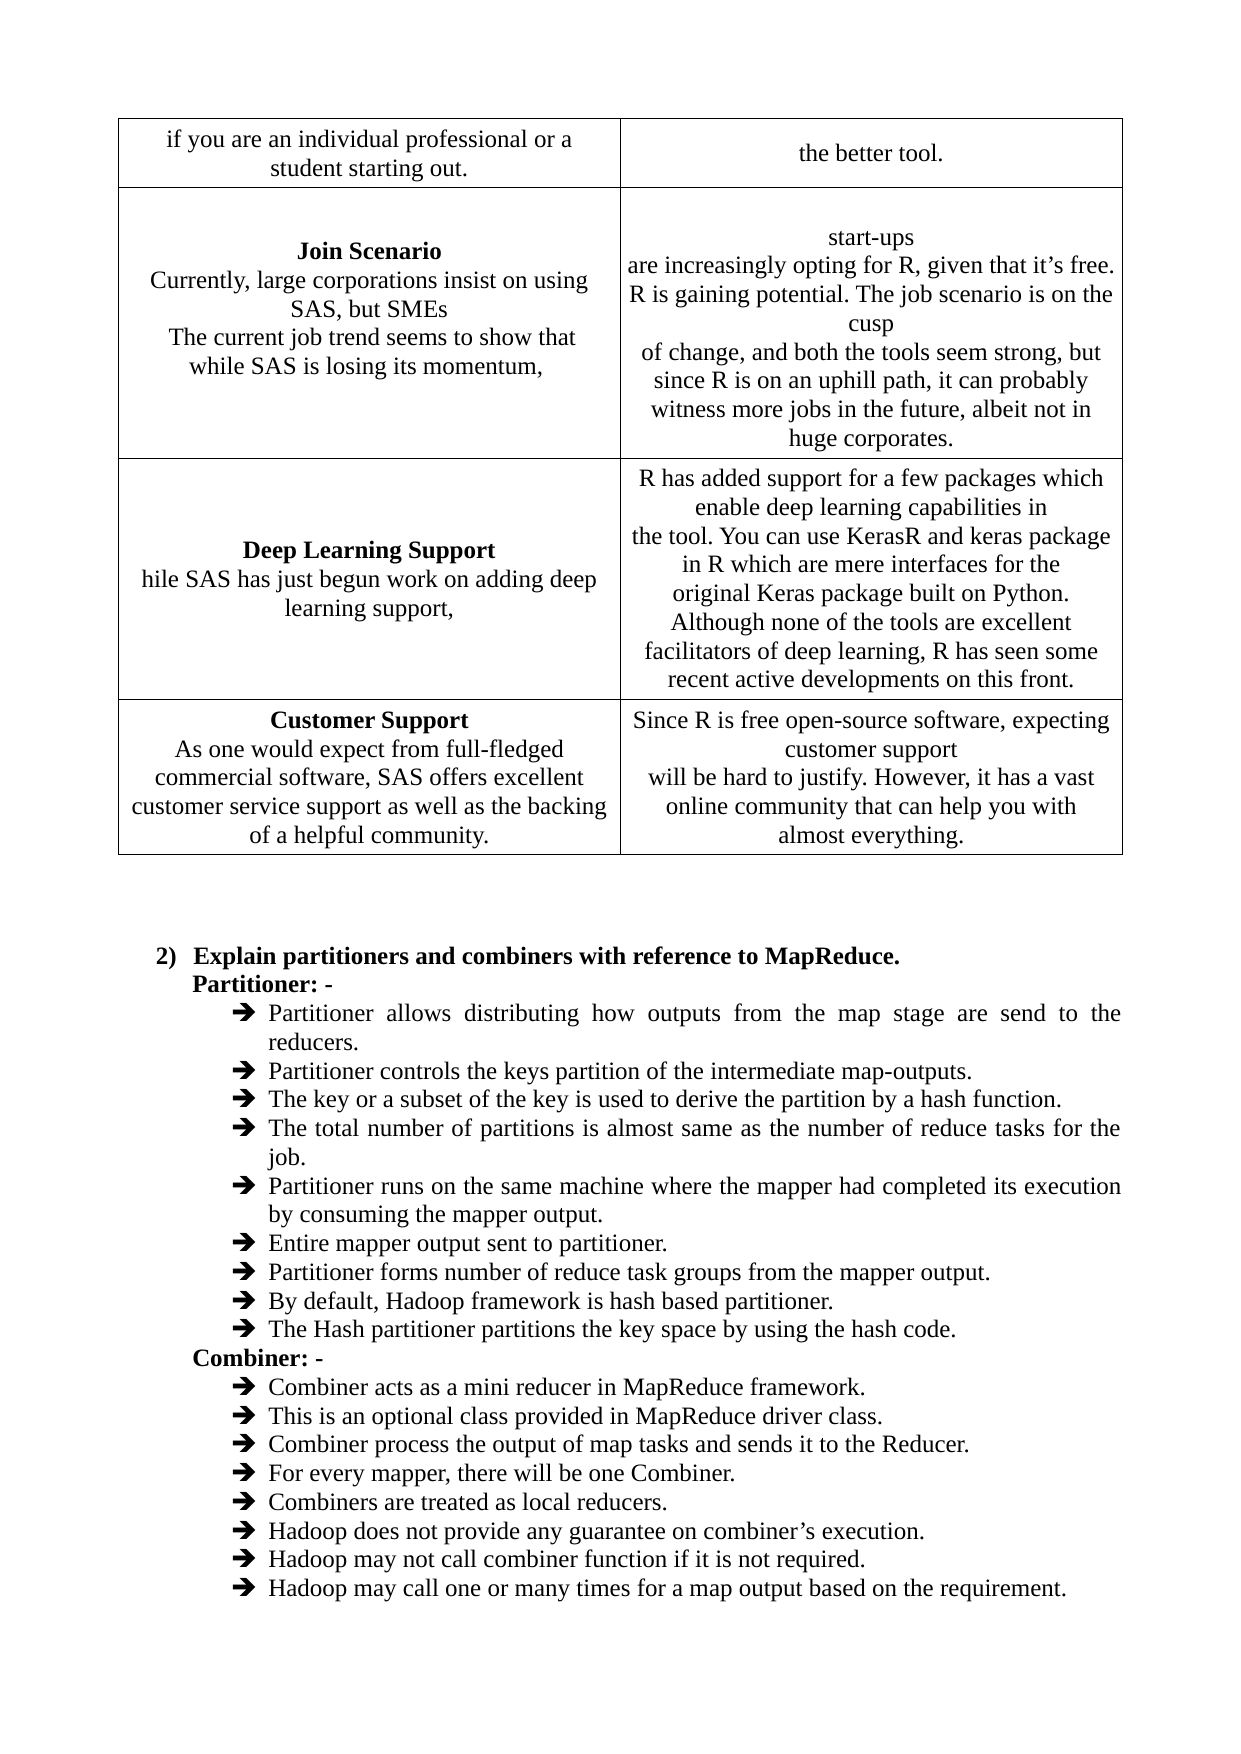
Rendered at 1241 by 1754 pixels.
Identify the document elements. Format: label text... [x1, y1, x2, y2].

list Hadoop may not call combiner function if it is not required. [231, 1544, 1122, 1573]
list Explain partitioners and combiners with reference to MapReduce. [156, 941, 1122, 969]
list The total number of partitions is almost same as the number of reduce tasks for the job. [231, 1113, 1122, 1171]
list Hadoop may call one or many times for a map output based on the requirement. [231, 1573, 1122, 1602]
list The key or a subset of the key is used to derive the partition by a hash function. [231, 1084, 1122, 1113]
list Combiner acts as a mini reducer in MapReduce framework. [231, 1372, 1122, 1401]
list The Hash partitioner partitions the key space by using the hash code. [231, 1314, 1122, 1343]
list For every mapper, there will be one Combiner. [231, 1458, 1122, 1487]
text Combiner: - [192, 1343, 1122, 1372]
table_cell R has added support for a few packages which enable deep learning capabilities in the tool. You can use KerasR and keras package in R which are mere interfaces for the original Keras package built on Python. Although none of the tools are excellent facilitators of deep learning, R has seen some recent active developments on this front. [621, 459, 1122, 699]
list Combiners are treated as local reducers. [231, 1487, 1122, 1516]
list This is an optional class provided in MapReduce driver class. [231, 1401, 1122, 1429]
table_cell start-ups are increasingly opting for R, given that it’s free. R is gaining potential. The job scenario is on the cusp of change, and both the tools seem strong, but since R is on an uphill path, it can probably witness more jobs in the future, albeit not in huge corporates. [621, 188, 1122, 457]
list By default, Hadoop framework is hash based partitioner. [231, 1286, 1122, 1314]
table_cell Deep Learning Support hile SAS has just begun work on adding deep learning support, [119, 459, 620, 699]
list Partitioner forms number of reduce task groups from the mapper output. [231, 1257, 1122, 1286]
table_cell Customer Support As one would expect from full-fledged commercial software, SAS offers excellent customer service support as well as the backing of a helpful community. [119, 700, 620, 854]
list Combiner process the output of map tasks and sends it to the Reducer. [231, 1429, 1122, 1458]
table_cell if you are an individual professional or a student starting out. [119, 119, 620, 187]
text Partitioner: - [118, 969, 1122, 998]
list Partitioner controls the keys partition of the intermediate map-outputs. [231, 1056, 1122, 1084]
table_cell Since R is free open-source software, expecting customer support will be hard to justify. However, it has a vast online community that can help you with almost everything. [621, 700, 1122, 854]
list Partitioner runs on the same machine where the mapper had completed its execution by consuming the mapper output. [231, 1171, 1122, 1228]
list Hadoop does not provide any guarantee on combiner’s execution. [231, 1516, 1122, 1544]
table_cell the better tool. [621, 119, 1122, 187]
list Partitioner allows distributing how outputs from the map stage are send to the reducers. [231, 998, 1122, 1056]
table_cell Join Scenario Currently, large corporations insist on using SAS, but SMEs The current job trend seems to show that while SAS is losing its momentum, [119, 188, 620, 457]
list Entire mapper output sent to partitioner. [231, 1228, 1122, 1257]
